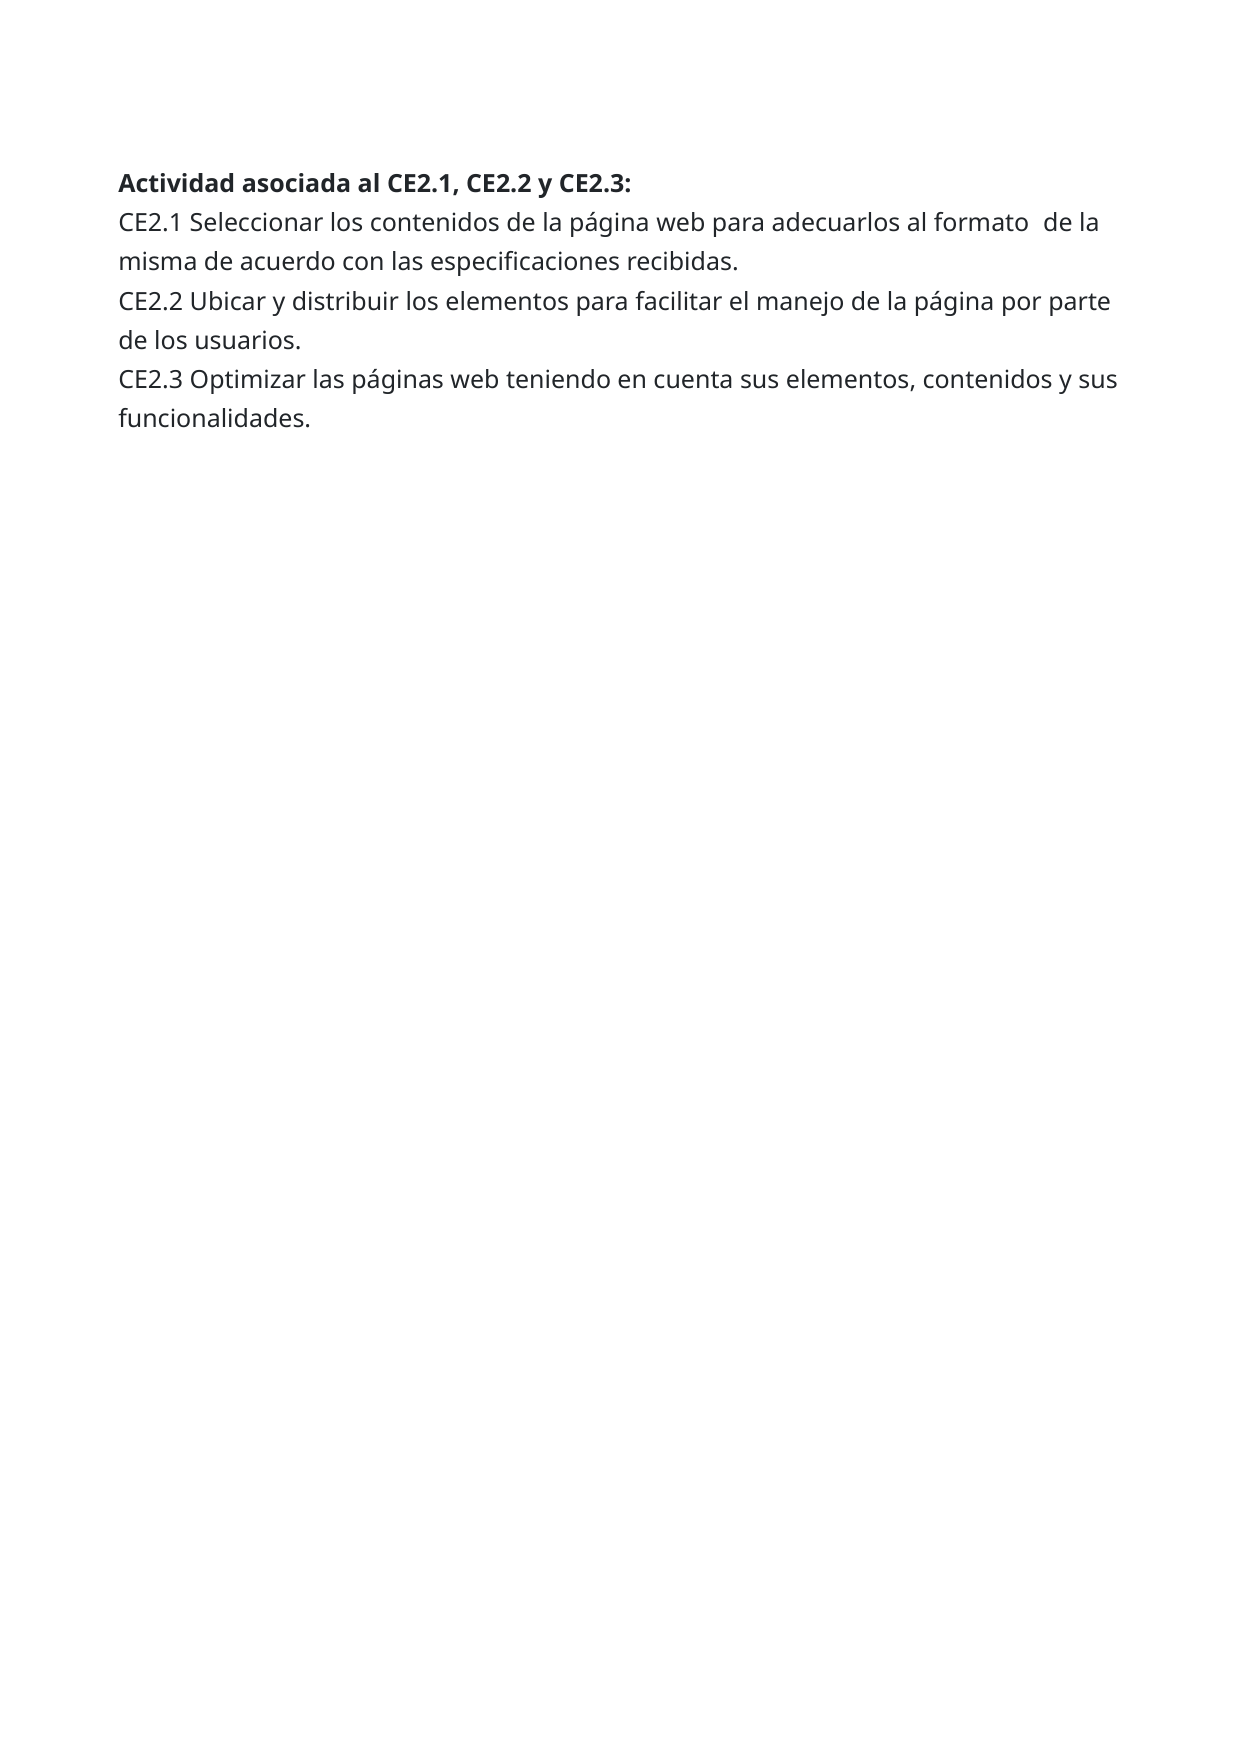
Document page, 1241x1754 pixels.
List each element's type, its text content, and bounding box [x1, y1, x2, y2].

text Actividad asociada al CE2.1, CE2.2 y CE2.3: CE2.1 Seleccionar los contenidos de la página web para adecuarlos al formato de la misma de acuerdo con las especificaciones recibidas. CE2.2 Ubicar y distribuir los elementos para facilitar el manejo de la página por parte de los usuarios. CE2.3 Optimizar las páginas web teniendo en cuenta sus elementos, contenidos y sus funcionalidades. [118, 166, 1122, 435]
